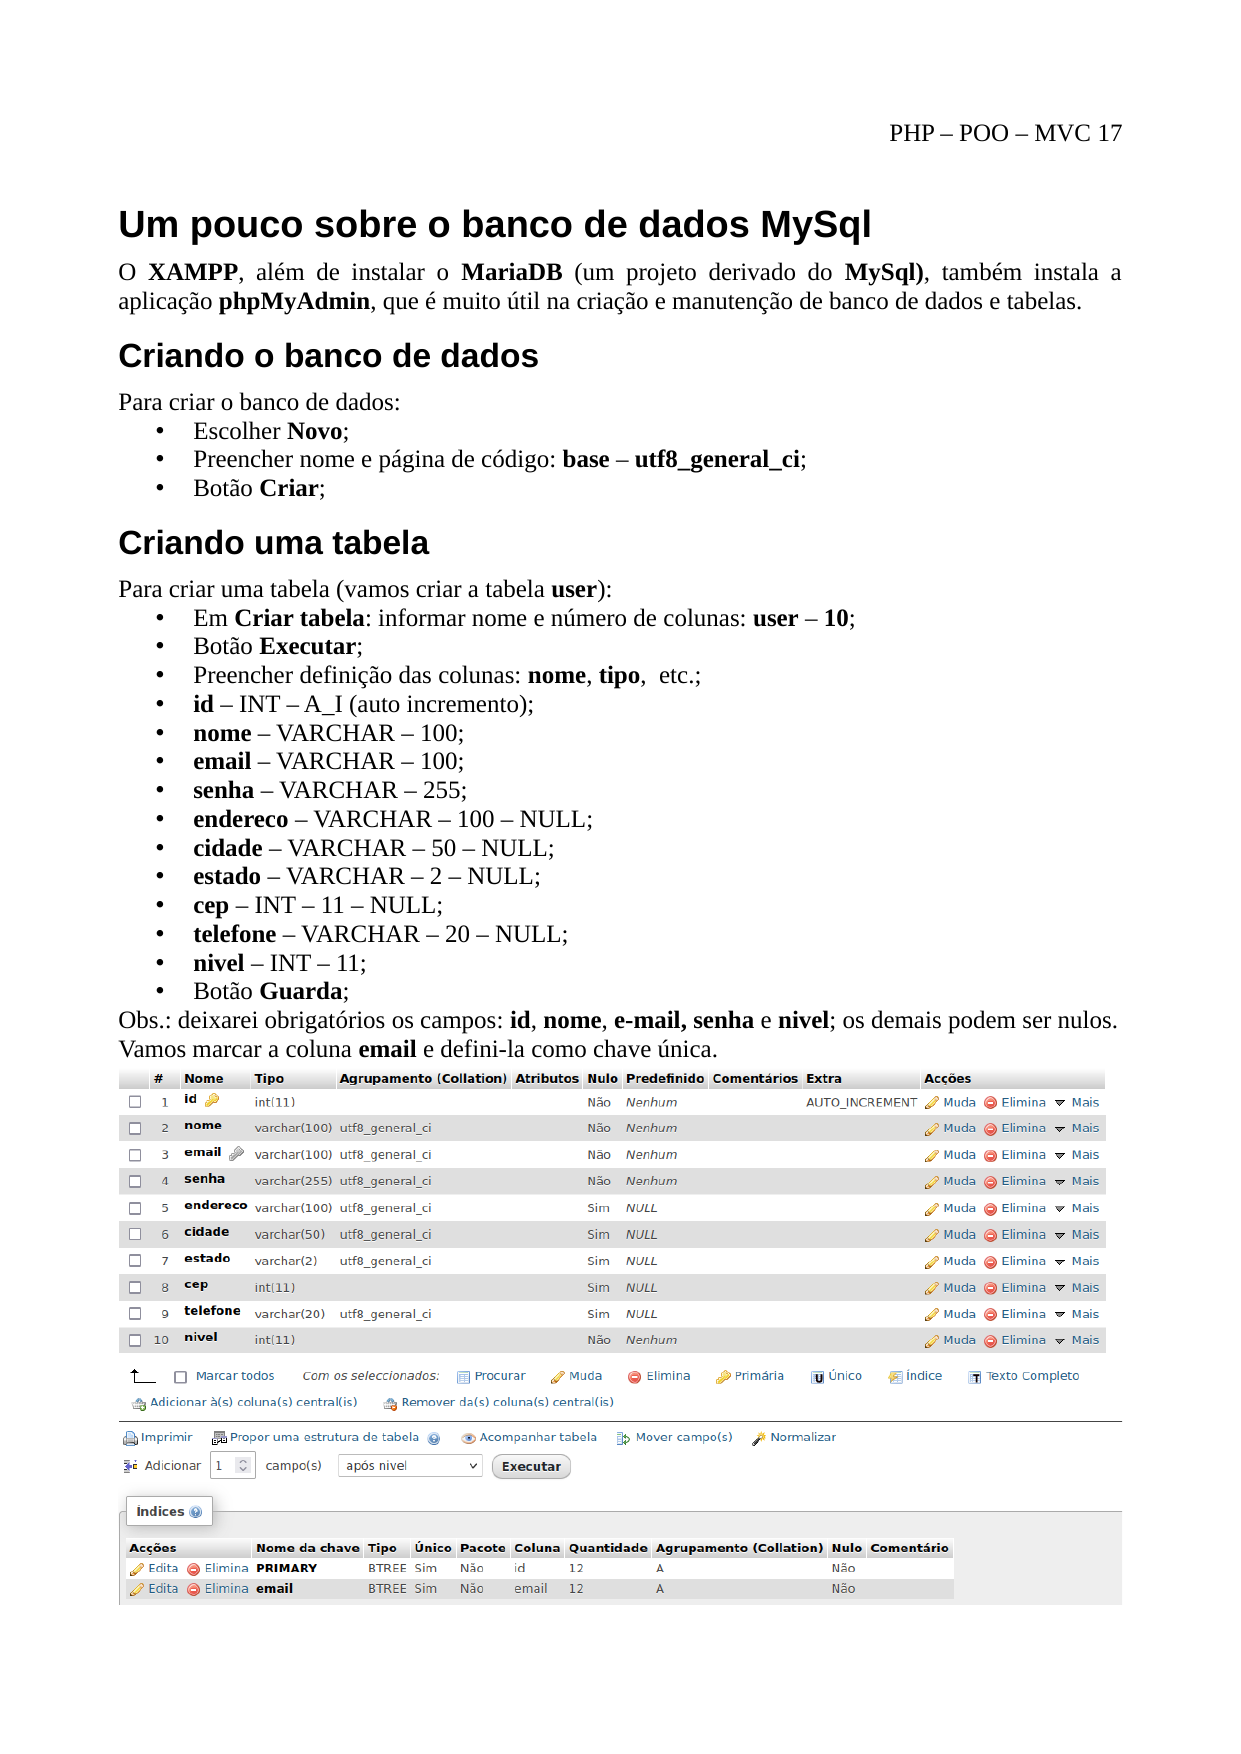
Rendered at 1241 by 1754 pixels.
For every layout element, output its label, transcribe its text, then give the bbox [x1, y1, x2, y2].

list nivel – INT – 11; [156, 948, 1122, 976]
subtitle Criando uma tabela [118, 523, 1122, 561]
subtitle Criando o banco de dados [118, 336, 1122, 374]
list Botão Executar; [156, 631, 1122, 660]
text Para criar uma tabela (vamos criar a tabela user): [118, 574, 1122, 603]
list telefone – VARCHAR – 20 – NULL; [156, 919, 1122, 948]
list senha – VARCHAR – 255; [156, 775, 1122, 804]
list cidade – VARCHAR – 50 – NULL; [156, 833, 1122, 861]
list email – VARCHAR – 100; [156, 746, 1122, 775]
text O XAMPP, além de instalar o MariaDB (um projeto derivado do MySql), também instala a aplicação phpMyAdmin, que é muito útil na criação e manutenção de banco de dados e tabelas. [118, 257, 1122, 315]
list endereco – VARCHAR – 100 – NULL; [156, 804, 1122, 833]
list Preencher definição das colunas: nome, tipo, etc.; [156, 660, 1122, 689]
list Botão Guarda; [156, 976, 1122, 1005]
list estado – VARCHAR – 2 – NULL; [156, 861, 1122, 890]
list Preencher nome e página de código: base – utf8_general_ci; [156, 444, 1122, 473]
list Botão Criar; [156, 473, 1122, 502]
text Para criar o banco de dados: [118, 387, 1122, 416]
list cep – INT – 11 – NULL; [156, 890, 1122, 919]
list Em Criar tabela: informar nome e número de colunas: user – 10; [156, 603, 1122, 631]
subtitle Um pouco sobre o banco de dados MySql [118, 201, 1122, 245]
list nome – VARCHAR – 100; [156, 718, 1122, 746]
text Obs.: deixarei obrigatórios os campos: id, nome, e-mail, senha e nivel; os demais podem ser nulos. Vamos marcar a coluna email e defini-la como chave única. [118, 1005, 1122, 1062]
list Escolher Novo; [156, 416, 1122, 444]
picture [118, 1062, 1123, 1605]
list id – INT – A_I (auto incremento); [156, 689, 1122, 718]
